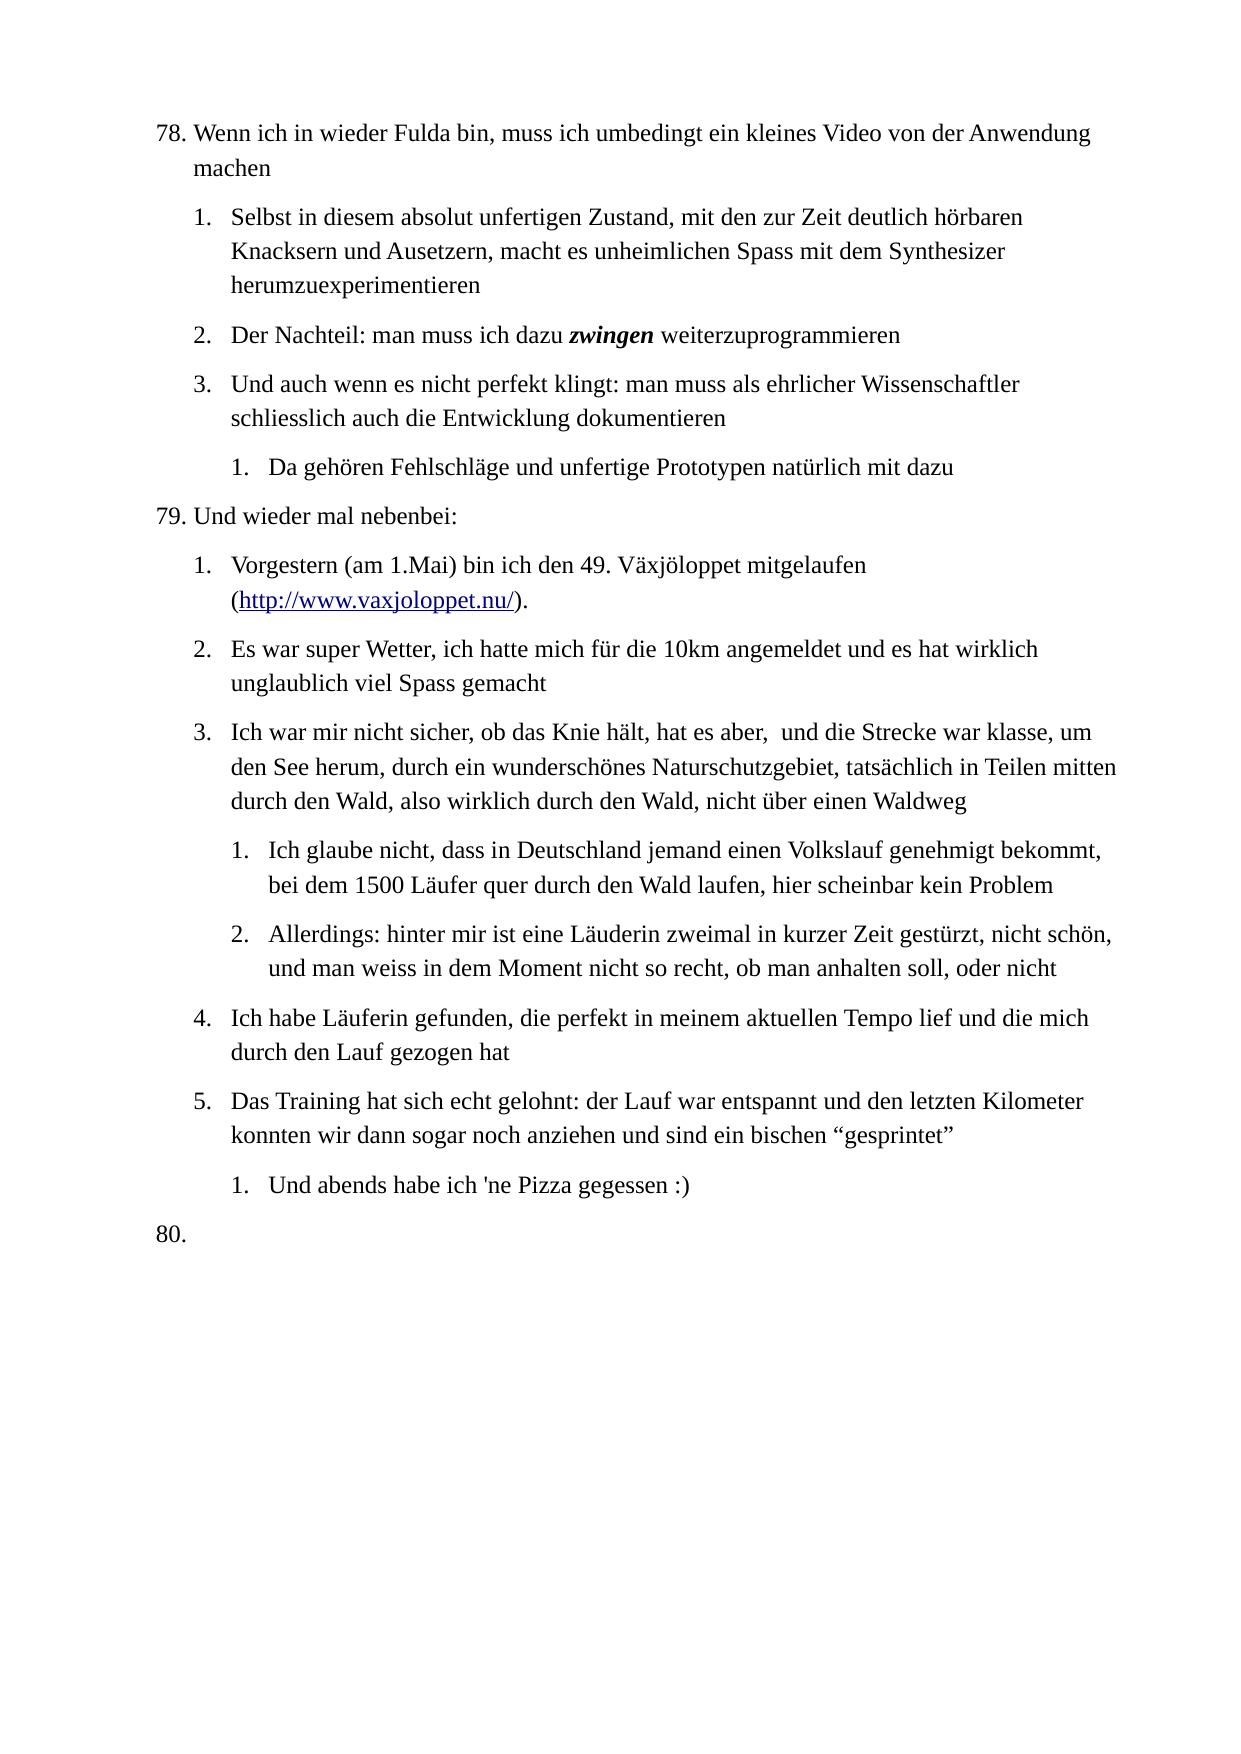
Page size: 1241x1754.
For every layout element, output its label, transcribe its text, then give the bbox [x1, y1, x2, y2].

list Der Nachteil: man muss ich dazu zwingen weiterzuprogrammieren [193, 320, 1122, 348]
list Ich war mir nicht sicher, ob das Knie hält, hat es aber, und die Strecke war klasse, um den See herum, durch ein wunderschönes Naturschutzgebiet, tatsächlich in Teilen mitten durch den Wald, also wirklich durch den Wald, nicht über einen Waldweg [193, 717, 1122, 815]
list Ich habe Läuferin gefunden, die perfekt in meinem aktuellen Tempo lief und die mich durch den Lauf gezogen hat [193, 1003, 1122, 1066]
list Ich glaube nicht, dass in Deutschland jemand einen Volkslauf genehmigt bekommt, bei dem 1500 Läufer quer durch den Wald laufen, hier scheinbar kein Problem [231, 836, 1122, 899]
list Selbst in diesem absolut unfertigen Zustand, mit den zur Zeit deutlich hörbaren Knacksern und Ausetzern, macht es unheimlichen Spass mit dem Synthesizer herumzuexperimentieren [193, 202, 1122, 299]
list Da gehören Fehlschläge und unfertige Prototypen natürlich mit dazu [231, 452, 1122, 481]
list Das Training hat sich echt gelohnt: der Lauf war entspannt und den letzten Kilometer konnten wir dann sogar noch anziehen und sind ein bischen “gesprintet” [193, 1086, 1122, 1149]
list Es war super Wetter, ich hatte mich für die 10km angemeldet und es hat wirklich unglaublich viel Spass gemacht [193, 634, 1122, 697]
list Und wieder mal nebenbei: [156, 501, 1122, 530]
list Wenn ich in wieder Fulda bin, muss ich umbedingt ein kleines Video von der Anwendung machen [156, 118, 1122, 181]
list Und auch wenn es nicht perfekt klingt: man muss als ehrlicher Wissenschaftler schliesslich auch die Entwicklung dokumentieren [193, 369, 1122, 432]
list Allerdings: hinter mir ist eine Läuderin zweimal in kurzer Zeit gestürzt, nicht schön, und man weiss in dem Moment nicht so recht, ob man anhalten soll, oder nicht [231, 919, 1122, 982]
list Vorgestern (am 1.Mai) bin ich den 49. Växjöloppet mitgelaufen (http://www.vaxjoloppet.nu/). [193, 550, 1122, 614]
list Und abends habe ich 'ne Pizza gegessen :) [231, 1170, 1122, 1198]
